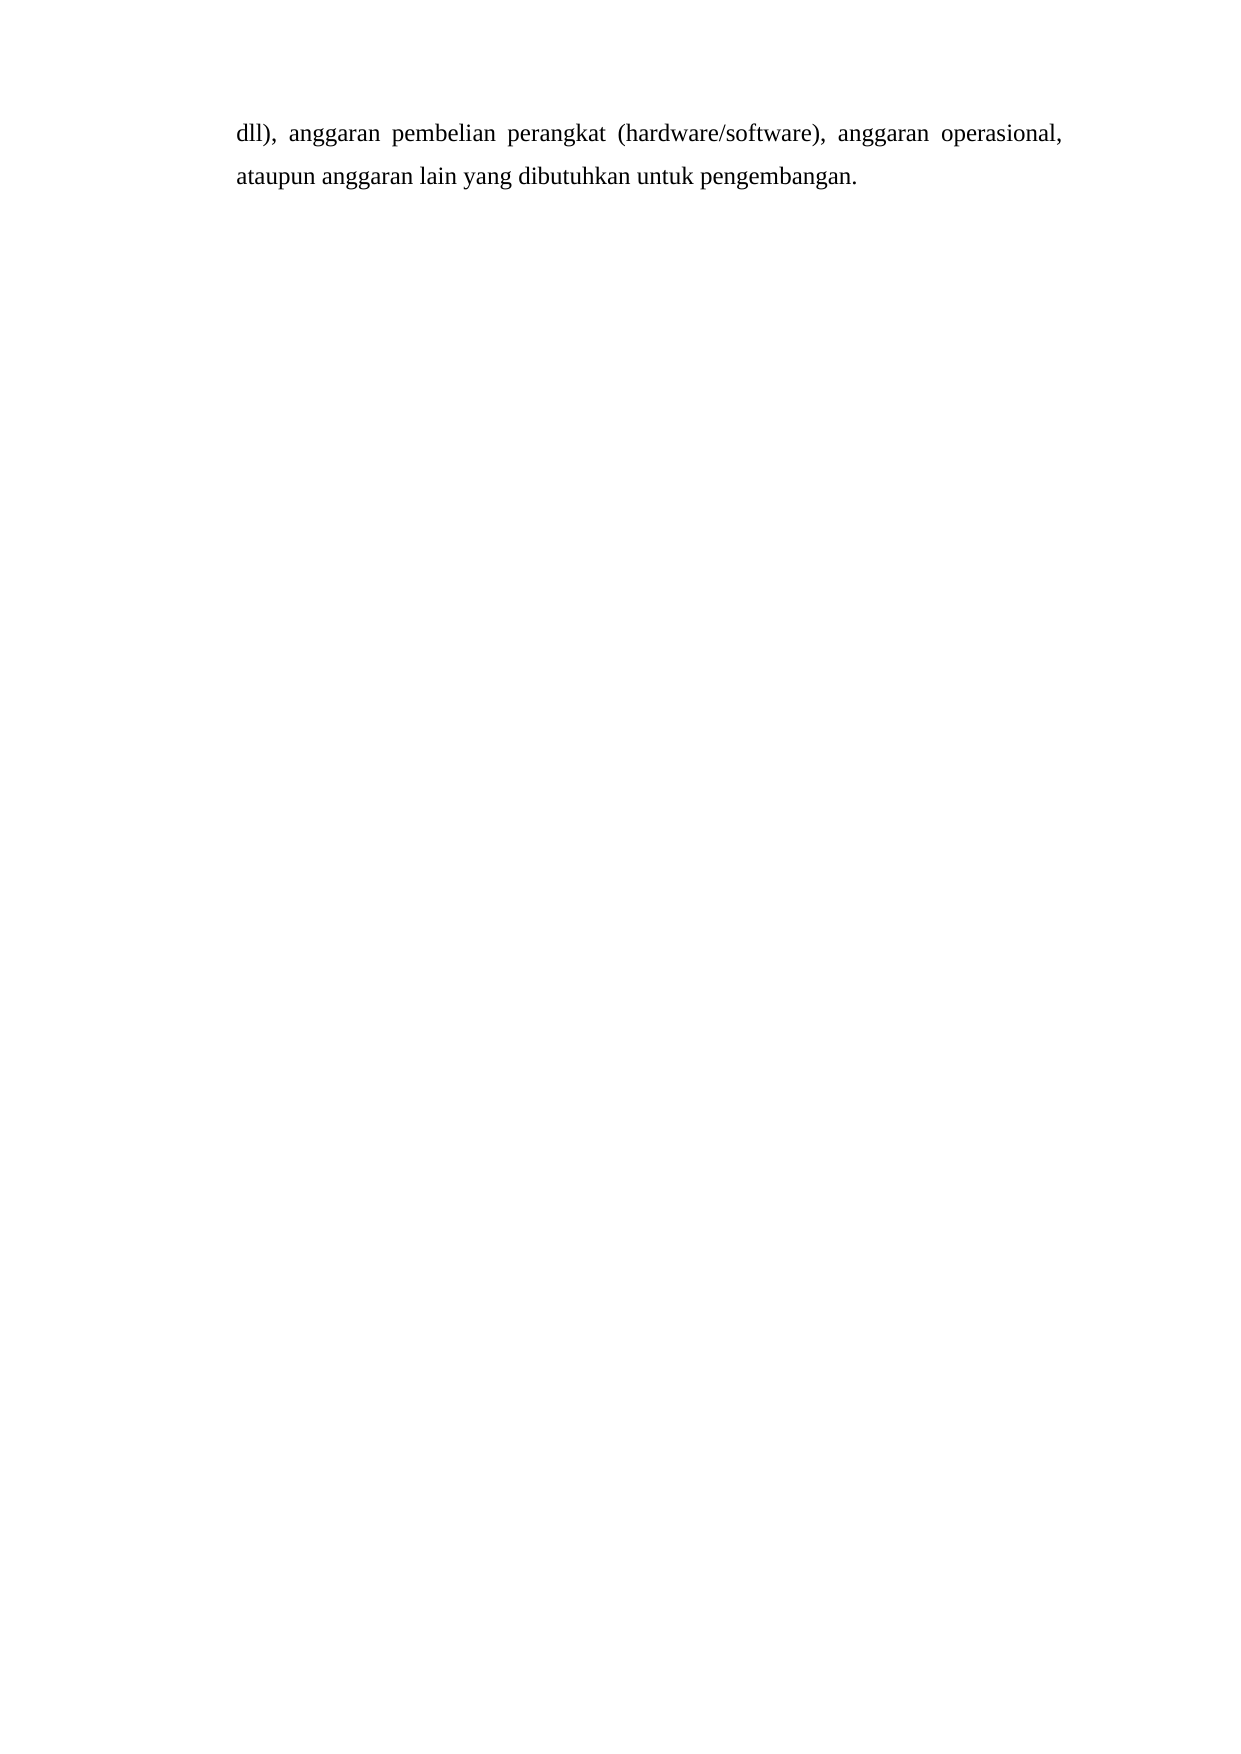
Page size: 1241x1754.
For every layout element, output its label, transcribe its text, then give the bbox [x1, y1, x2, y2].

text dll), anggaran pembelian perangkat (hardware/software), anggaran operasional, ataupun anggaran lain yang dibutuhkan untuk pengembangan. [236, 118, 1063, 190]
